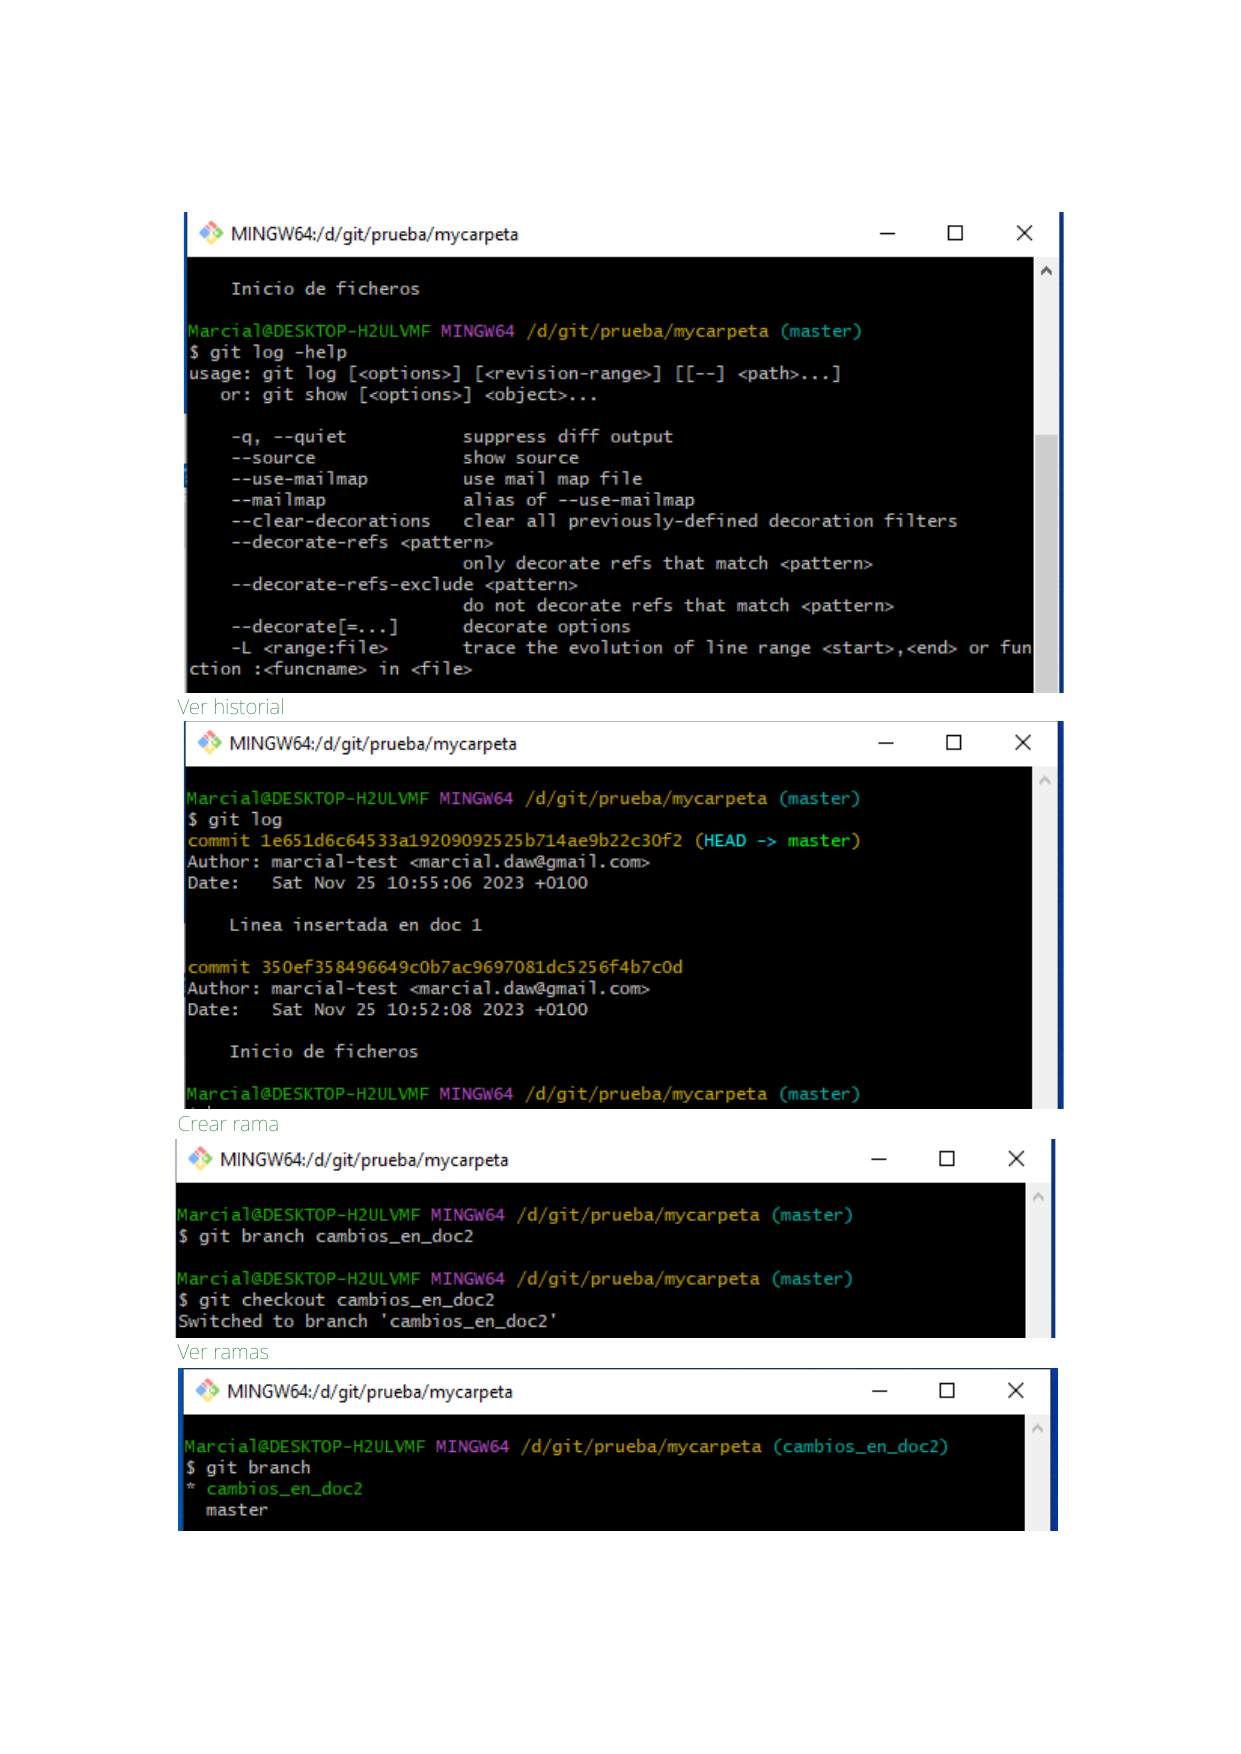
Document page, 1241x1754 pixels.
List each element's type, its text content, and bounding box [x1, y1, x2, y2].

picture [183, 212, 1064, 693]
subtitle Ver historial [177, 206, 1063, 721]
picture [178, 1368, 1058, 1531]
subtitle Crear rama [177, 721, 1063, 1137]
subtitle Ver ramas [177, 1137, 1063, 1366]
picture [183, 721, 1064, 1109]
picture [175, 1139, 1056, 1338]
